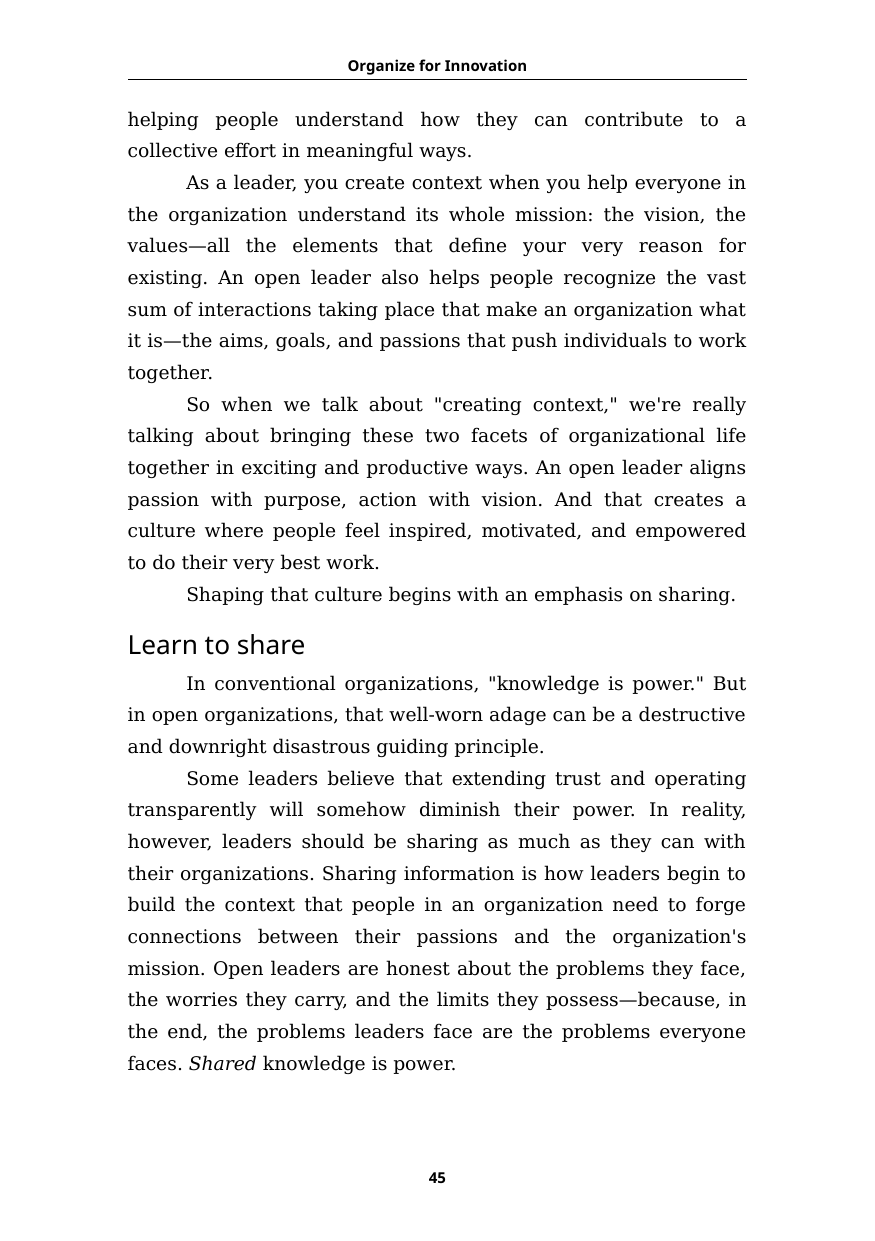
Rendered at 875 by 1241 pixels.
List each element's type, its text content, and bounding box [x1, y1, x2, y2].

text helping people understand how they can contribute to a collective effort in meaningful ways. [127, 109, 747, 162]
text Some leaders believe that extending trust and operating transparently will somehow diminish their power. In reality, however, leaders should be sharing as much as they can with their organizations. Sharing information is how leaders begin to build the context that people in an organization need to forge connections between their passions and the organization's mission. Open leaders are honest about the problems they face, the worries they carry, and the limits they possess—because, in the end, the problems leaders face are the problems everyone faces. Shared knowledge is power. [127, 768, 747, 1075]
text Shaping that culture begins with an emphasis on sharing. [127, 584, 747, 606]
text As a leader, you create context when you help everyone in the organization understand its whole mission: the vision, the values—all the elements that define your very reason for existing. An open leader also helps people recognize the vast sum of interactions taking place that make an organization what it is—the aims, goals, and passions that push individuals to work together. [127, 172, 747, 384]
text So when we talk about "creating context," we're really talking about bringing these two facets of organizational life together in exciting and productive ways. An open leader aligns passion with purpose, action with vision. And that creates a culture where people feel inspired, motivated, and empowered to do their very best work. [127, 394, 747, 574]
subtitle Learn to share [127, 630, 747, 660]
text In conventional organizations, "knowledge is power." But in open organizations, that well-worn adage can be a destructive and downright disastrous guiding principle. [127, 673, 747, 758]
